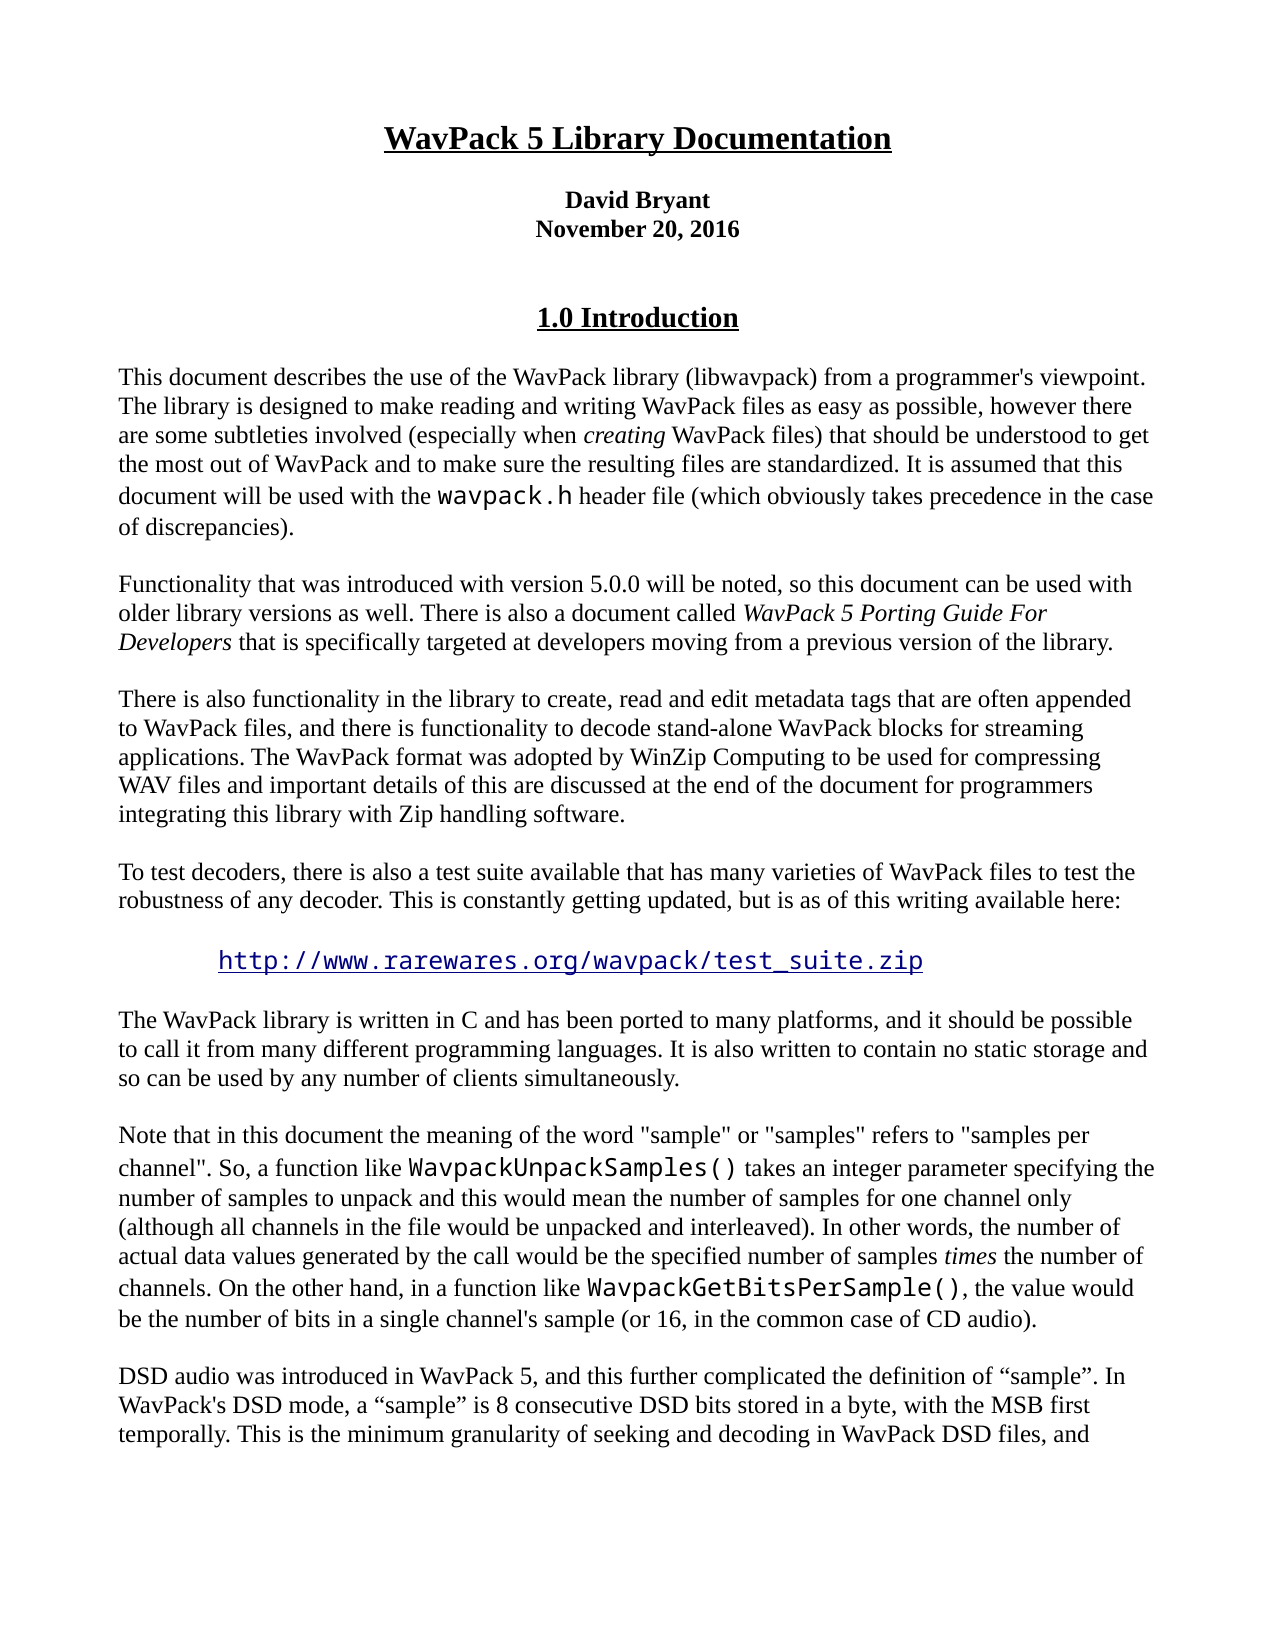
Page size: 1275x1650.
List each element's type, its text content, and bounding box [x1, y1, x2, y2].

text DSD audio was introduced in WavPack 5, and this further complicated the definition of “sample”. In WavPack's DSD mode, a “sample” is 8 consecutive DSD bits stored in a byte, with the MSB first temporally. This is the minimum granularity of seeking and decoding in WavPack DSD files, and [118, 1361, 1157, 1447]
text November 20, 2016 [118, 214, 1157, 243]
text The WavPack library is written in C and has been ported to many platforms, and it should be possible to call it from many different programming languages. It is also written to contain no static storage and so can be used by any number of clients simultaneously. [118, 1006, 1157, 1092]
text Functionality that was introduced with version 5.0.0 will be noted, so this document can be used with older library versions as well. There is also a document called WavPack 5 Porting Guide For Developers that is specifically targeted at developers moving from a previous version of the library. [118, 569, 1157, 655]
text 1.0 Introduction [118, 300, 1157, 334]
text This document describes the use of the WavPack library (libwavpack) from a programmer's viewpoint. The library is designed to make reading and writing WavPack files as easy as possible, however there are some subtleties involved (especially when creating WavPack files) that should be understood to get the most out of WavPack and to make sure the resulting files are standardized. It is assumed that this document will be used with the wavpack.h header file (which obviously takes precedence in the case of discrepancies). [118, 362, 1157, 540]
text To test decoders, there is also a test suite available that has many varieties of WavPack files to test the robustness of any decoder. This is constantly getting updated, but is as of this writing available here: [118, 857, 1157, 914]
text WavPack 5 Library Documentation [118, 118, 1157, 156]
text Note that in this document the meaning of the word "sample" or "samples" refers to "samples per channel". So, a function like WavpackUnpackSamples() takes an integer parameter specifying the number of samples to unpack and this would mean the number of samples for one channel only (although all channels in the file would be unpacked and interleaved). In other words, the number of actual data values generated by the call would be the specified number of samples times the number of channels. On the other hand, in a function like WavpackGetBitsPerSample(), the value would be the number of bits in a single channel's sample (or 16, in the common case of CD audio). [118, 1121, 1157, 1332]
text There is also functionality in the library to create, read and edit metadata tags that are often appended to WavPack files, and there is functionality to decode stand-alone WavPack blocks for streaming applications. The WavPack format was adopted by WinZip Computing to be used for compressing WAV files and important details of this are discussed at the end of the document for programmers integrating this library with Zip handling software. [118, 684, 1157, 828]
text http://www.rarewares.org/wavpack/test_suite.zip [118, 943, 1157, 977]
text David Bryant [118, 185, 1157, 214]
